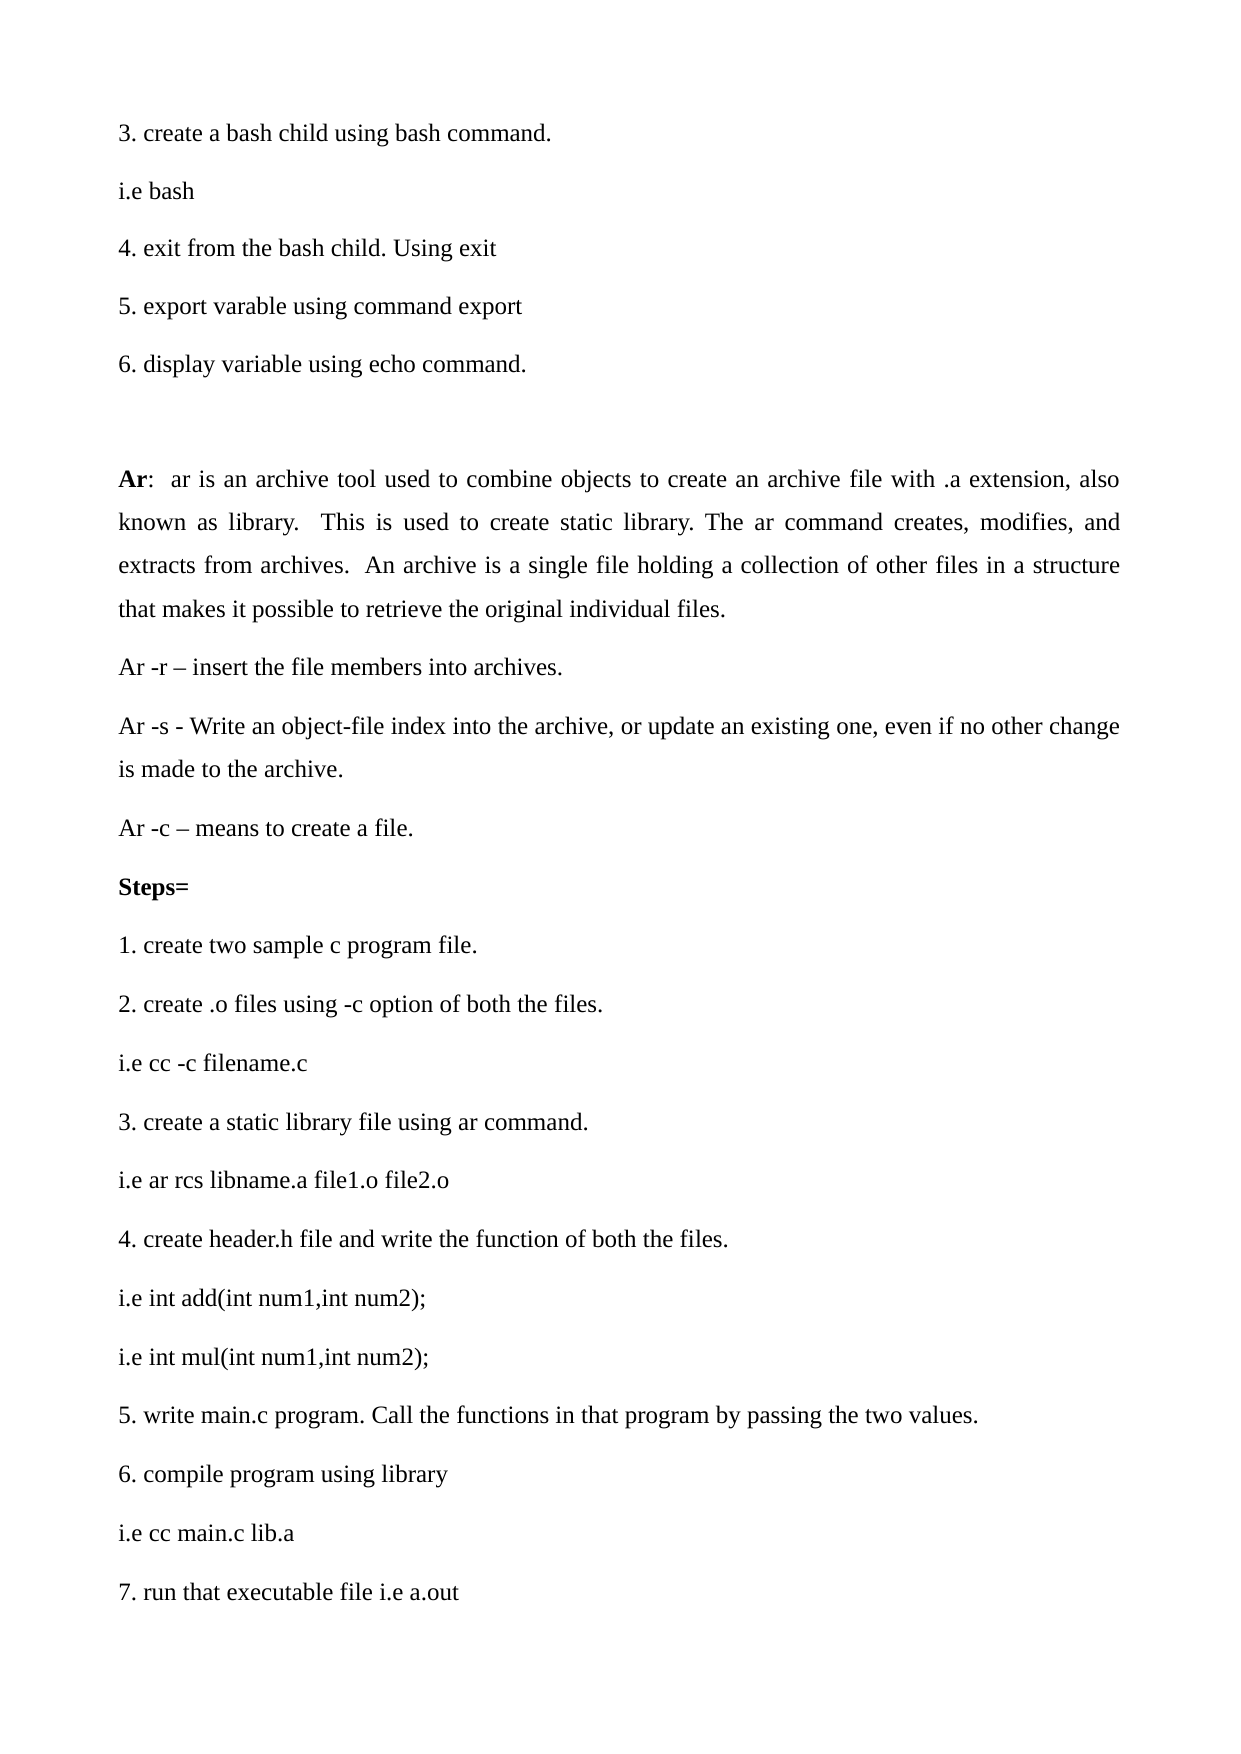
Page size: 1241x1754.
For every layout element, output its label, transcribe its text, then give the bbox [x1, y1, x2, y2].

text i.e ar rcs libname.a file1.o file2.o [118, 1166, 1122, 1194]
text Ar -r – insert the file members into archives. [118, 652, 1122, 681]
text 1. create two sample c program file. [118, 931, 1122, 959]
text 2. create .o files using -c option of both the files. [118, 989, 1122, 1018]
text 5. write main.c program. Call the functions in that program by passing the two values. [118, 1401, 1122, 1429]
text 6. compile program using library [118, 1459, 1122, 1488]
text 6. display variable using echo command. [118, 349, 1122, 378]
text 3. create a bash child using bash command. [118, 118, 1122, 147]
text i.e cc -c filename.c [118, 1048, 1122, 1077]
text 5. export varable using command export [118, 291, 1122, 320]
text Ar -s - Write an object-file index into the archive, or update an existing one, even if no other change is made to the archive. [118, 711, 1122, 783]
text Steps= [118, 872, 1122, 901]
text 4. create header.h file and write the function of both the files. [118, 1224, 1122, 1253]
text Ar -c – means to create a file. [118, 813, 1122, 842]
text Ar: ar is an archive tool used to combine objects to create an archive file with .a extension, also known as library. This is used to create static library. The ar command creates, modifies, and extracts from archives. An archive is a single file holding a collection of other files in a structure that makes it possible to retrieve the original individual files. [118, 464, 1122, 622]
text i.e cc main.c lib.a [118, 1518, 1122, 1547]
text i.e int mul(int num1,int num2); [118, 1342, 1122, 1371]
text 7. run that executable file i.e a.out [118, 1577, 1122, 1606]
text i.e int add(int num1,int num2); [118, 1283, 1122, 1312]
text 4. exit from the bash child. Using exit [118, 233, 1122, 262]
text 3. create a static library file using ar command. [118, 1107, 1122, 1136]
text i.e bash [118, 176, 1122, 204]
